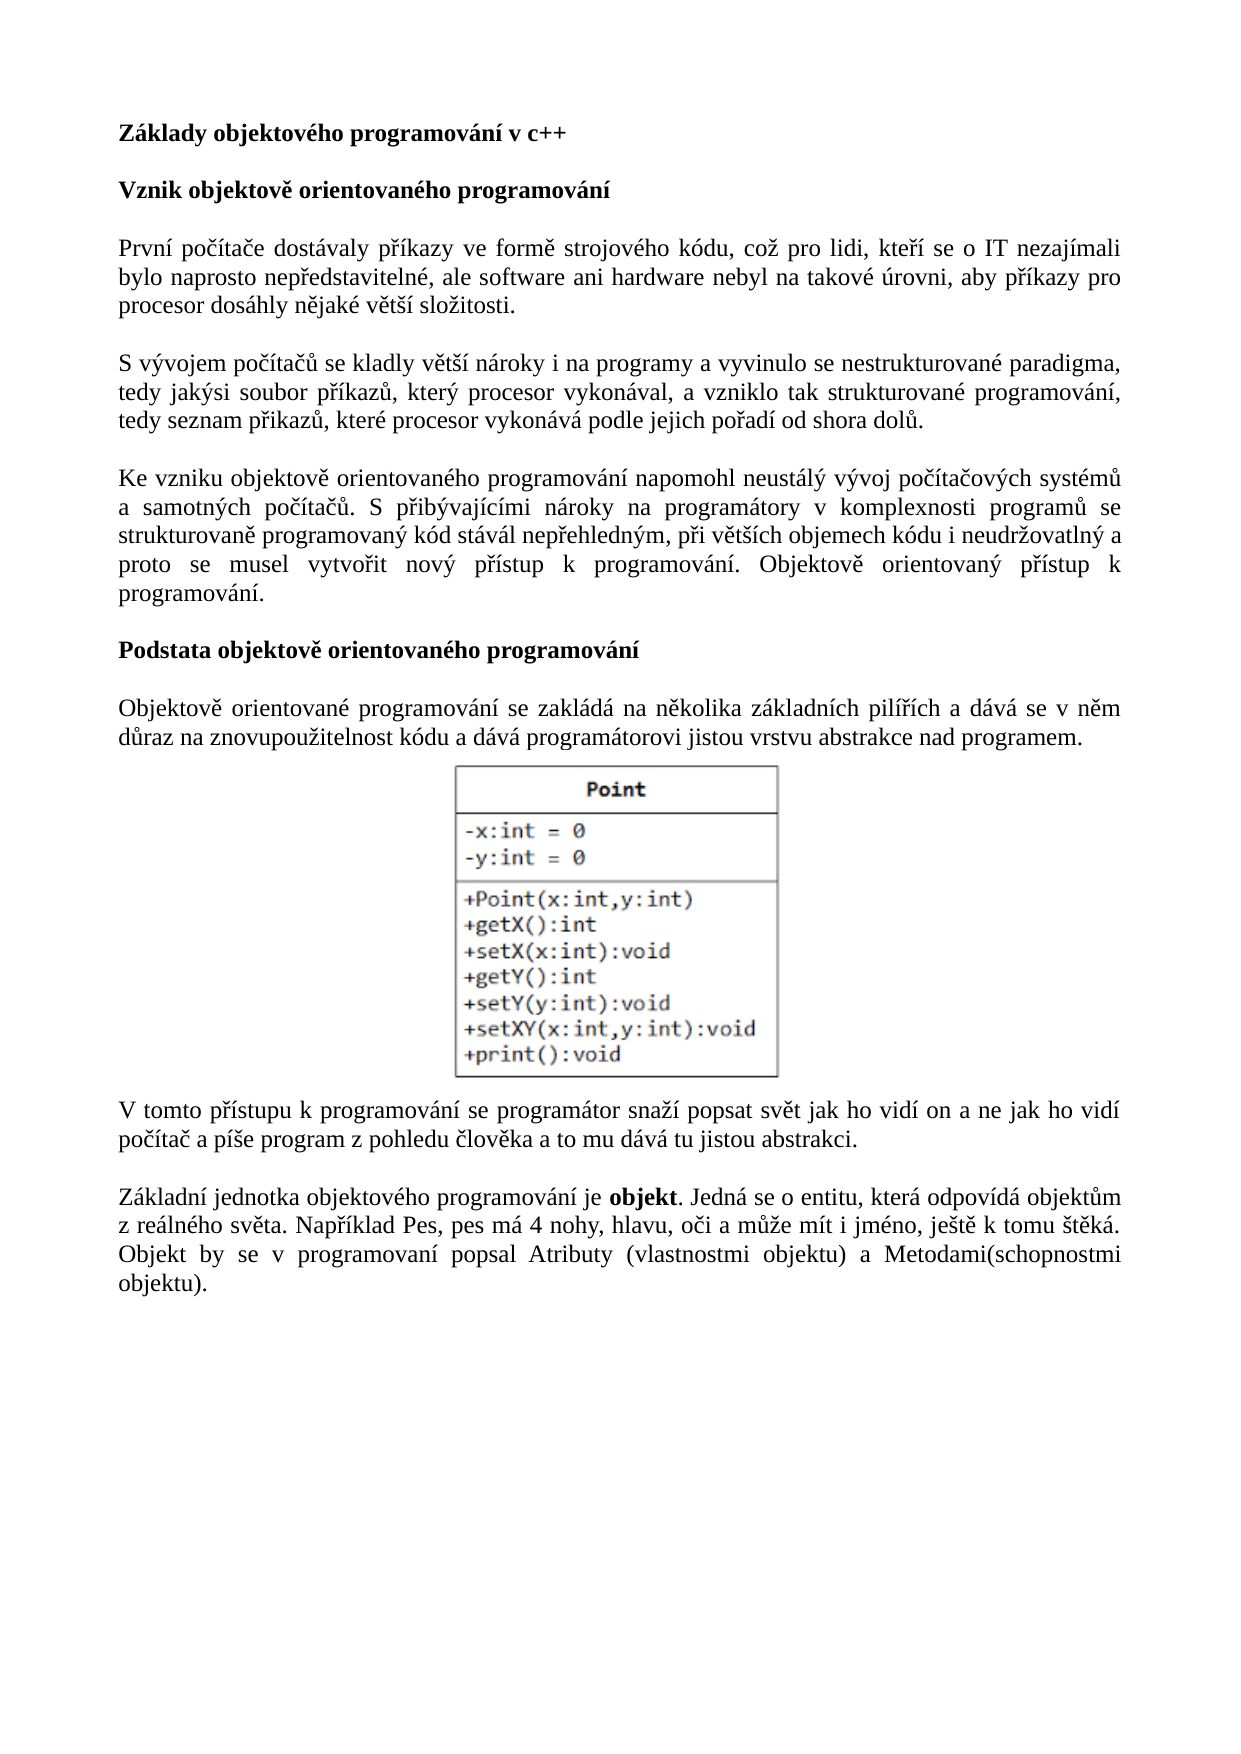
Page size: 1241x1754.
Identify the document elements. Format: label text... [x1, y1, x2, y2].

text V tomto přístupu k programování se programátor snaží popsat svět jak ho vidí on a ne jak ho vidí počítač a píše program z pohledu člověka a to mu dává tu jistou abstrakci. [118, 1096, 1122, 1153]
text Vznik objektově orientovaného programování [118, 176, 1122, 204]
text Základy objektového programování v c++ [118, 118, 1122, 147]
text Základní jednotka objektového programování je objekt. Jedná se o entitu, která odpovídá objektům z reálného světa. Například Pes, pes má 4 nohy, hlavu, oči a může mít i jméno, ještě k tomu štěká. Objekt by se v programovaní popsal Atributy (vlastnostmi objektu) a Metodami(schopnostmi objektu). [118, 1182, 1122, 1297]
text Podstata objektově orientovaného programování [118, 636, 1122, 664]
text Ke vzniku objektově orientovaného programování napomohl neustálý vývoj počítačových systémů a samotných počítačů. S přibývajícími nároky na programátory v komplexnosti programů se strukturovaně programovaný kód stávál nepřehledným, při větších objemech kódu i neudržovatlný a proto se musel vytvořit nový přístup k programování. Objektově orientovaný přístup k programování. [118, 463, 1122, 607]
text Objektově orientované programování se zakládá na několika základních pilířích a dává se v něm důraz na znovupoužitelnost kódu a dává programátorovi jistou vrstvu abstrakce nad programem. [118, 693, 1122, 751]
text S vývojem počítačů se kladly větší nároky i na programy a vyvinulo se nestrukturované paradigma, tedy jakýsi soubor příkazů, který procesor vykonával, a vzniklo tak strukturované programování, tedy seznam přikazů, které procesor vykonává podle jejich pořadí od shora dolů. [118, 348, 1122, 434]
picture [441, 750, 799, 1095]
text První počítače dostávaly příkazy ve formě strojového kódu, což pro lidi, kteří se o IT nezajímali bylo naprosto nepředstavitelné, ale software ani hardware nebyl na takové úrovni, aby příkazy pro procesor dosáhly nějaké větší složitosti. [118, 233, 1122, 319]
